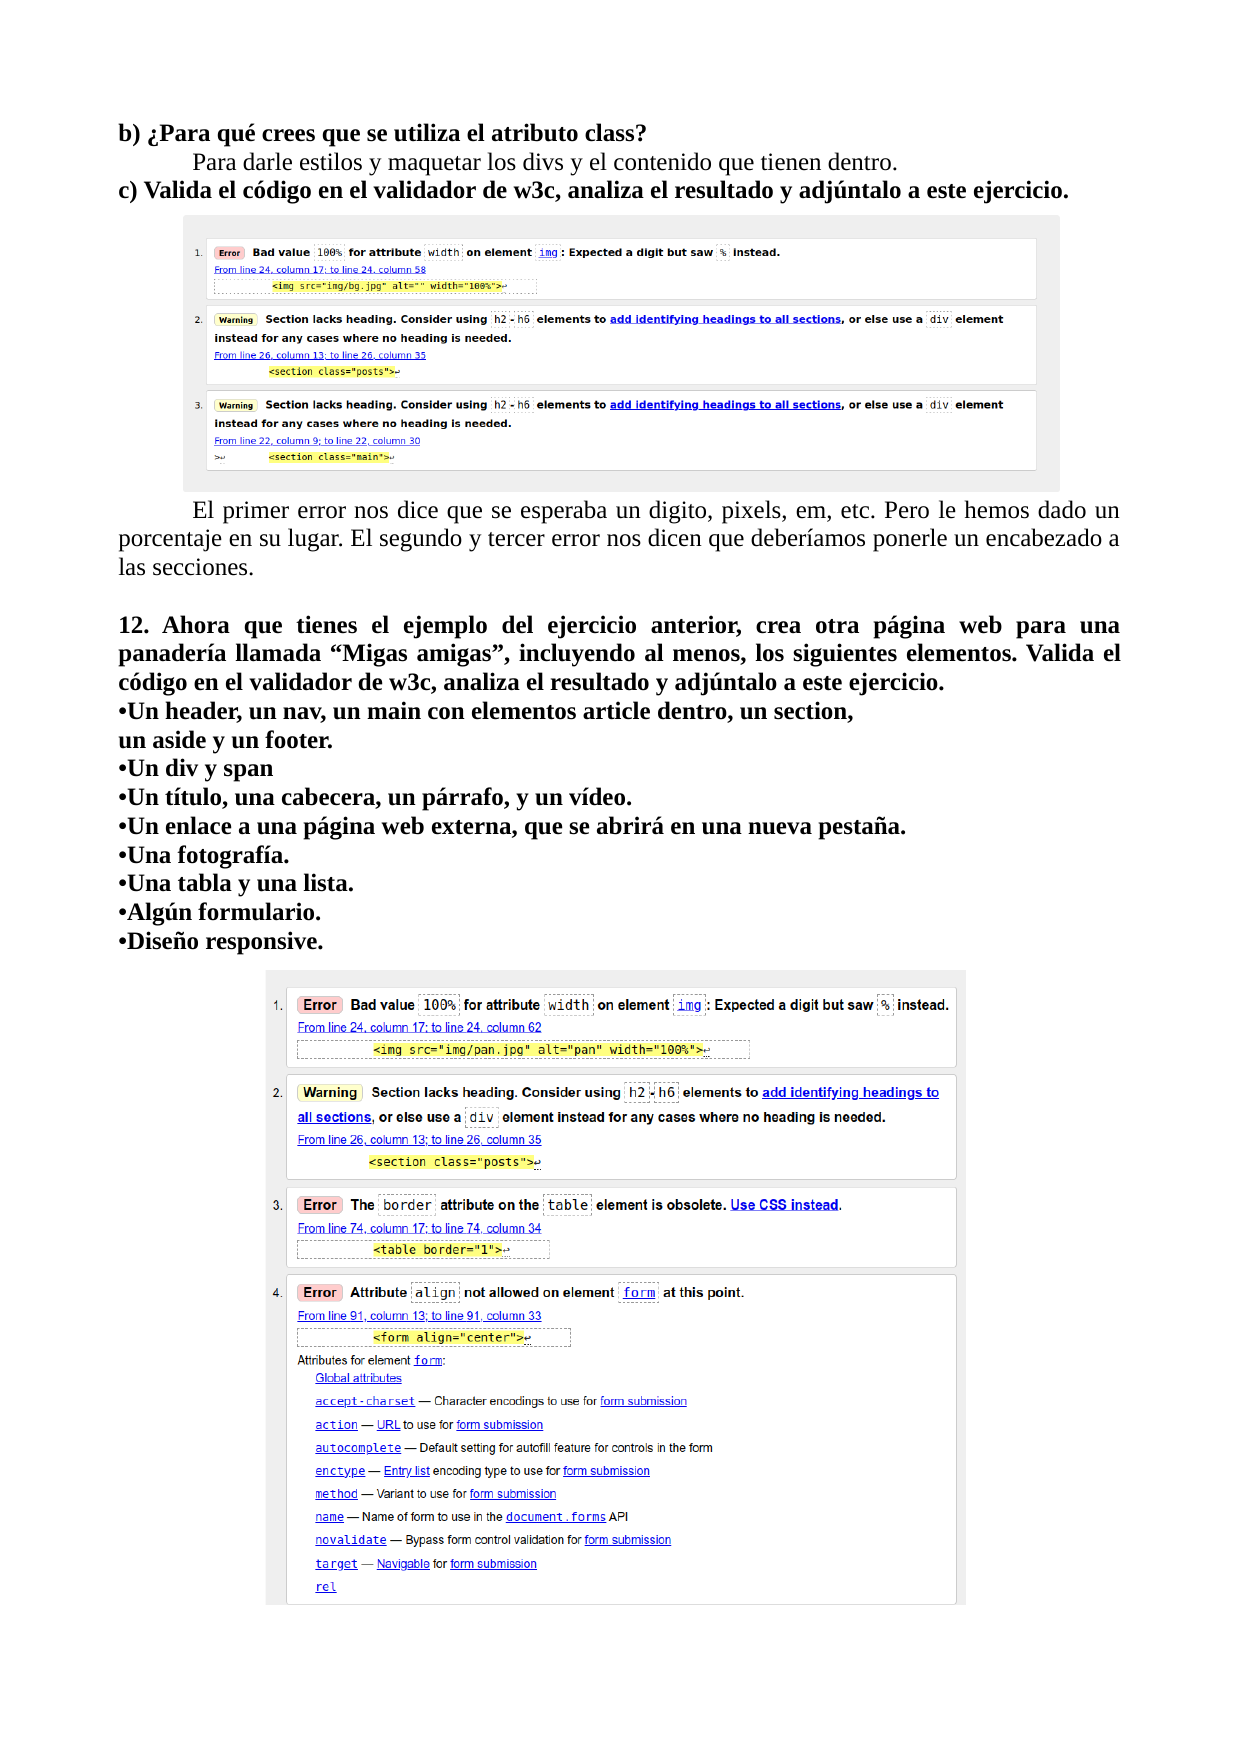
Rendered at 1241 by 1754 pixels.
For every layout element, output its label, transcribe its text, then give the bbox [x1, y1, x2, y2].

text •Una tabla y una lista. [118, 868, 1122, 897]
text •Un enlace a una página web externa, que se abrirá en una nueva pestaña. [118, 811, 1122, 840]
text •Un div y span [118, 753, 1122, 782]
text •Un título, una cabecera, un párrafo, y un vídeo. [118, 782, 1122, 811]
text c) Valida el código en el validador de w3c, analiza el resultado y adjúntalo a este ejercicio. [118, 176, 1122, 204]
picture [265, 970, 966, 1605]
text •Diseño responsive. [118, 926, 1122, 955]
text un aside y un footer. [118, 725, 1122, 753]
picture [179, 213, 1062, 495]
text 12. Ahora que tienes el ejemplo del ejercicio anterior, crea otra página web para una panadería llamada “Migas amigas”, incluyendo al menos, los siguientes elementos. Valida el código en el validador de w3c, analiza el resultado y adjúntalo a este ejercicio. [118, 610, 1122, 696]
text •Una fotografía. [118, 840, 1122, 868]
text Para darle estilos y maquetar los divs y el contenido que tienen dentro. [118, 147, 1122, 176]
text El primer error nos dice que se esperaba un digito, pixels, em, etc. Pero le hemos dado un porcentaje en su lugar. El segundo y tercer error nos dicen que deberíamos ponerle un encabezado a las secciones. [118, 204, 1122, 581]
text b) ¿Para qué crees que se utiliza el atributo class? [118, 118, 1122, 147]
text •Algún formulario. [118, 897, 1122, 926]
text •Un header, un nav, un main con elementos article dentro, un section, [118, 696, 1122, 725]
